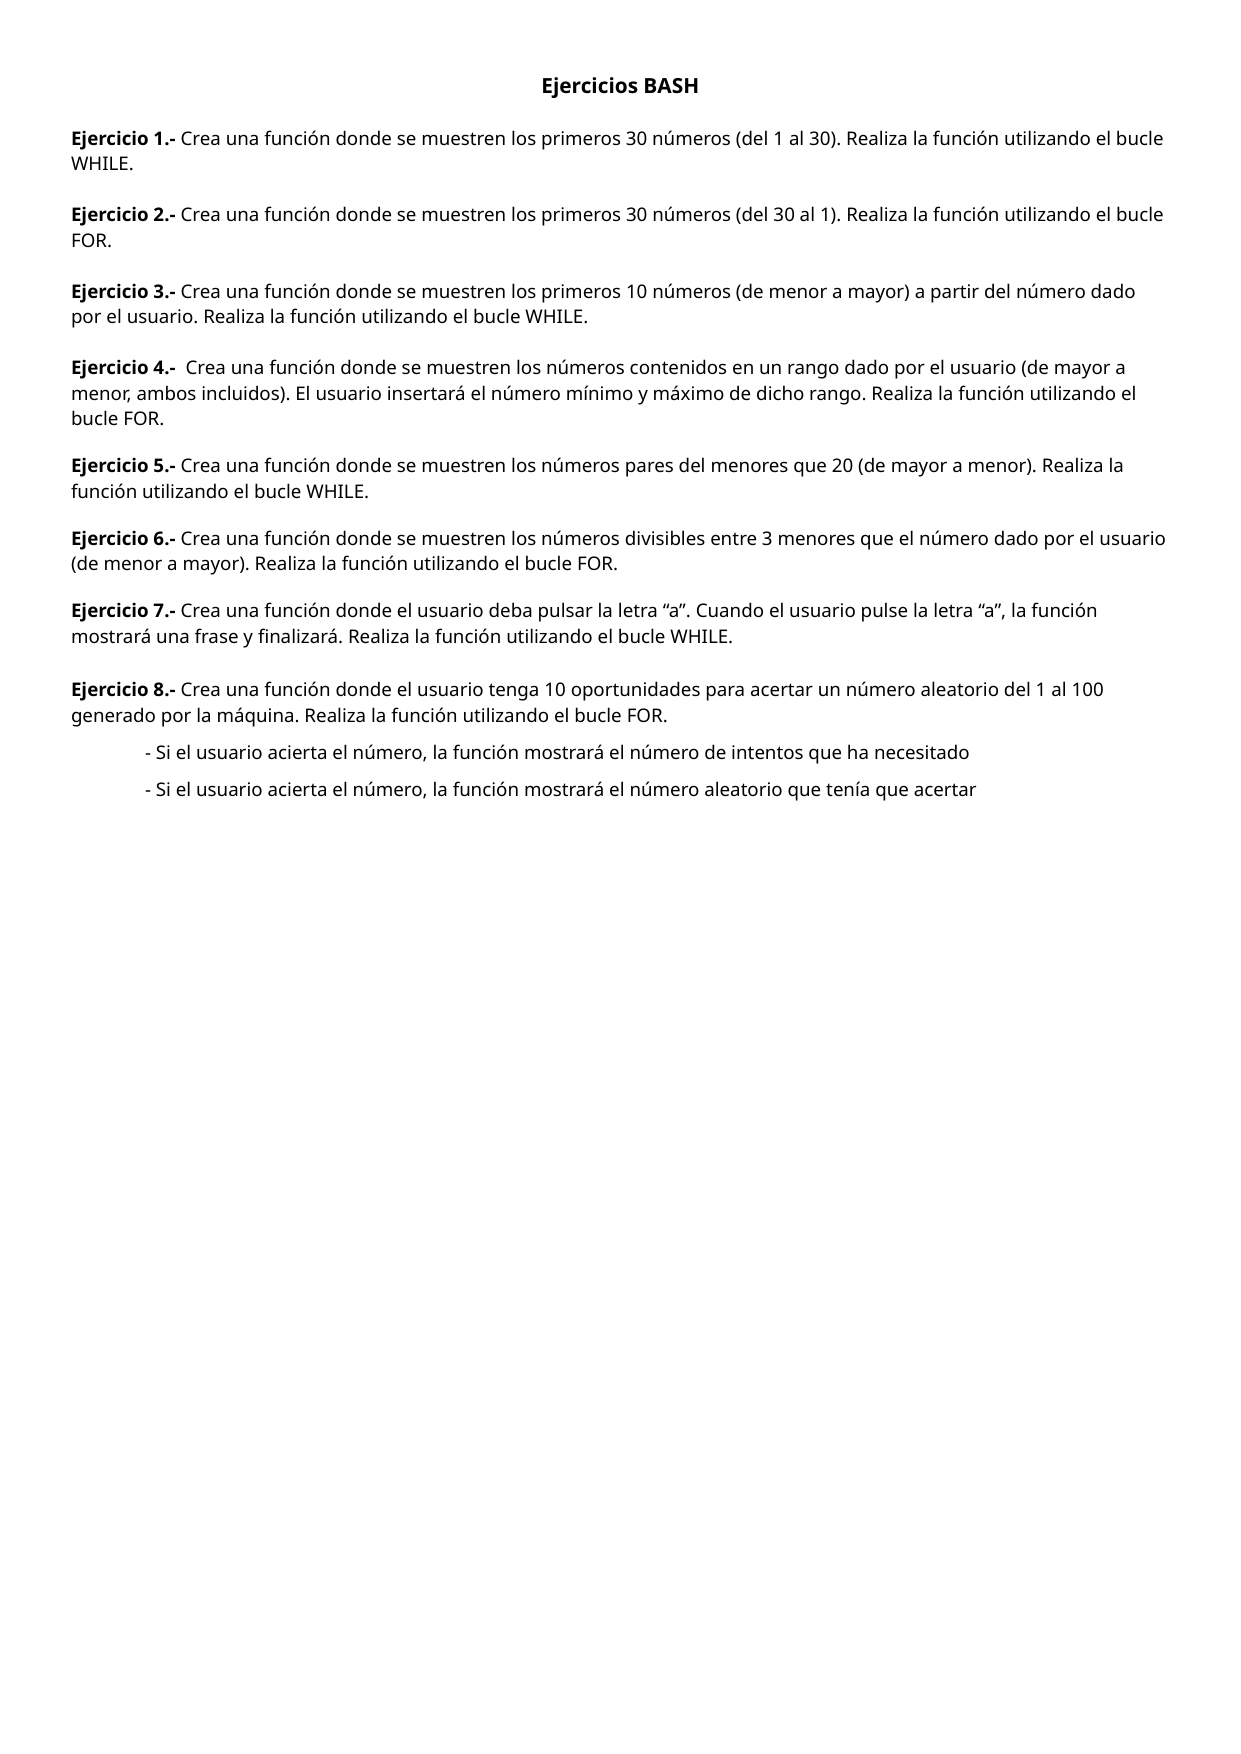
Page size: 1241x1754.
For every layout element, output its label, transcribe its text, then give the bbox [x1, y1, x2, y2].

text Ejercicio 4.- Crea una función donde se muestren los números contenidos en un rango dado por el usuario (de mayor a menor, ambos incluidos). El usuario insertará el número mínimo y máximo de dicho rango. Realiza la función utilizando el bucle FOR. [71, 354, 1169, 431]
text Ejercicio 2.- Crea una función donde se muestren los primeros 30 números (del 30 al 1). Realiza la función utilizando el bucle FOR. [71, 201, 1169, 252]
text Ejercicio 8.- Crea una función donde el usuario tenga 10 oportunidades para acertar un número aleatorio del 1 al 100 generado por la máquina. Realiza la función utilizando el bucle FOR. [71, 676, 1169, 727]
text Ejercicio 7.- Crea una función donde el usuario deba pulsar la letra “a”. Cuando el usuario pulse la letra “a”, la función mostrará una frase y finalizará. Realiza la función utilizando el bucle WHILE. [71, 598, 1169, 649]
text Ejercicios BASH [71, 71, 1169, 99]
text Ejercicio 3.- Crea una función donde se muestren los primeros 10 números (de menor a mayor) a partir del número dado por el usuario. Realiza la función utilizando el bucle WHILE. [71, 278, 1169, 329]
text - Si el usuario acierta el número, la función mostrará el número aleatorio que tenía que acertar [71, 777, 1169, 802]
text Ejercicio 5.- Crea una función donde se muestren los números pares del menores que 20 (de mayor a menor). Realiza la función utilizando el bucle WHILE. [71, 453, 1169, 504]
text Ejercicio 6.- Crea una función donde se muestren los números divisibles entre 3 menores que el número dado por el usuario (de menor a mayor). Realiza la función utilizando el bucle FOR. [71, 525, 1169, 576]
text - Si el usuario acierta el número, la función mostrará el número de intentos que ha necesitado [71, 739, 1169, 765]
text Ejercicio 1.- Crea una función donde se muestren los primeros 30 números (del 1 al 30). Realiza la función utilizando el bucle WHILE. [71, 125, 1169, 176]
